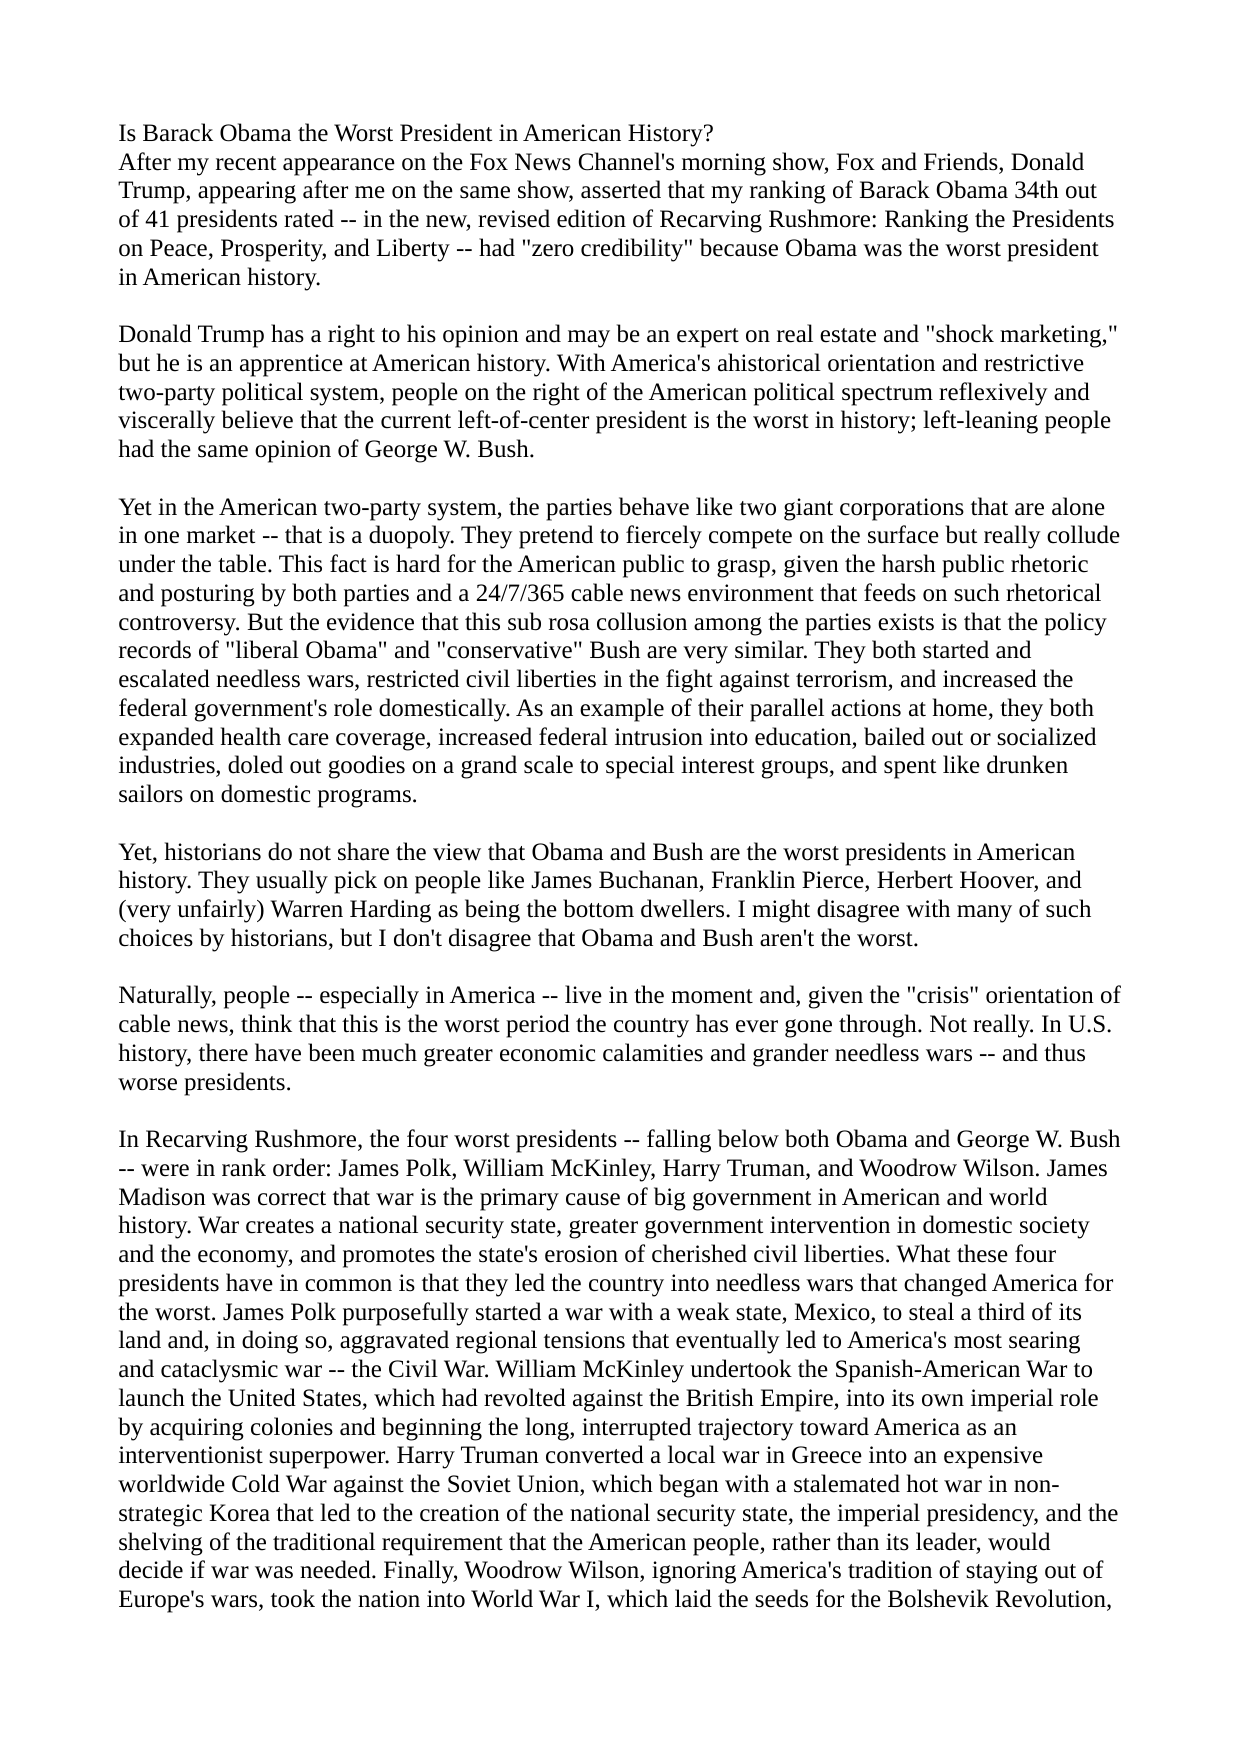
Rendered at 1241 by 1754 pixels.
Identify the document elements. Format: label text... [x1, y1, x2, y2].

text Yet in the American two-party system, the parties behave like two giant corporations that are alone in one market -- that is a duopoly. They pretend to fiercely compete on the surface but really collude under the table. This fact is hard for the American public to grasp, given the harsh public rhetoric and posturing by both parties and a 24/7/365 cable news environment that feeds on such rhetorical controversy. But the evidence that this sub rosa collusion among the parties exists is that the policy records of "liberal Obama" and "conservative" Bush are very similar. They both started and escalated needless wars, restricted civil liberties in the fight against terrorism, and increased the federal government's role domestically. As an example of their parallel actions at home, they both expanded health care coverage, increased federal intrusion into education, bailed out or socialized industries, doled out goodies on a grand scale to special interest groups, and spent like drunken sailors on domestic programs. [118, 492, 1122, 808]
text Is Barack Obama the Worst President in American History? [118, 118, 1122, 147]
text Donald Trump has a right to his opinion and may be an expert on real estate and "shock marketing," but he is an apprentice at American history. With America's ahistorical orientation and restrictive two-party political system, people on the right of the American political spectrum reflexively and viscerally believe that the current left-of-center president is the worst in history; left-leaning people had the same opinion of George W. Bush. [118, 319, 1122, 463]
text Naturally, people -- especially in America -- live in the moment and, given the "crisis" orientation of cable news, think that this is the worst period the country has ever gone through. Not really. In U.S. history, there have been much greater economic calamities and grander needless wars -- and thus worse presidents. [118, 981, 1122, 1096]
text In Recarving Rushmore, the four worst presidents -- falling below both Obama and George W. Bush -- were in rank order: James Polk, William McKinley, Harry Truman, and Woodrow Wilson. James Madison was correct that war is the primary cause of big government in American and world history. War creates a national security state, greater government intervention in domestic society and the economy, and promotes the state's erosion of cherished civil liberties. What these four presidents have in common is that they led the country into needless wars that changed America for the worst. James Polk purposefully started a war with a weak state, Mexico, to steal a third of its land and, in doing so, aggravated regional tensions that eventually led to America's most searing and cataclysmic war -- the Civil War. William McKinley undertook the Spanish-American War to launch the United States, which had revolted against the British Empire, into its own imperial role by acquiring colonies and beginning the long, interrupted trajectory toward America as an interventionist superpower. Harry Truman converted a local war in Greece into an expensive worldwide Cold War against the Soviet Union, which began with a stalemated hot war in non-strategic Korea that led to the creation of the national security state, the imperial presidency, and the shelving of the traditional requirement that the American people, rather than its leader, would decide if war was needed. Finally, Woodrow Wilson, ignoring America's tradition of staying out of Europe's wars, took the nation into World War I, which laid the seeds for the Bolshevik Revolution, [118, 1124, 1122, 1613]
text Yet, historians do not share the view that Obama and Bush are the worst presidents in American history. They usually pick on people like James Buchanan, Franklin Pierce, Herbert Hoover, and (very unfairly) Warren Harding as being the bottom dwellers. I might disagree with many of such choices by historians, but I don't disagree that Obama and Bush aren't the worst. [118, 837, 1122, 952]
text After my recent appearance on the Fox News Channel's morning show, Fox and Friends, Donald Trump, appearing after me on the same show, asserted that my ranking of Barack Obama 34th out of 41 presidents rated -- in the new, revised edition of Recarving Rushmore: Ranking the Presidents on Peace, Prosperity, and Liberty -- had "zero credibility" because Obama was the worst president in American history. [118, 147, 1122, 291]
